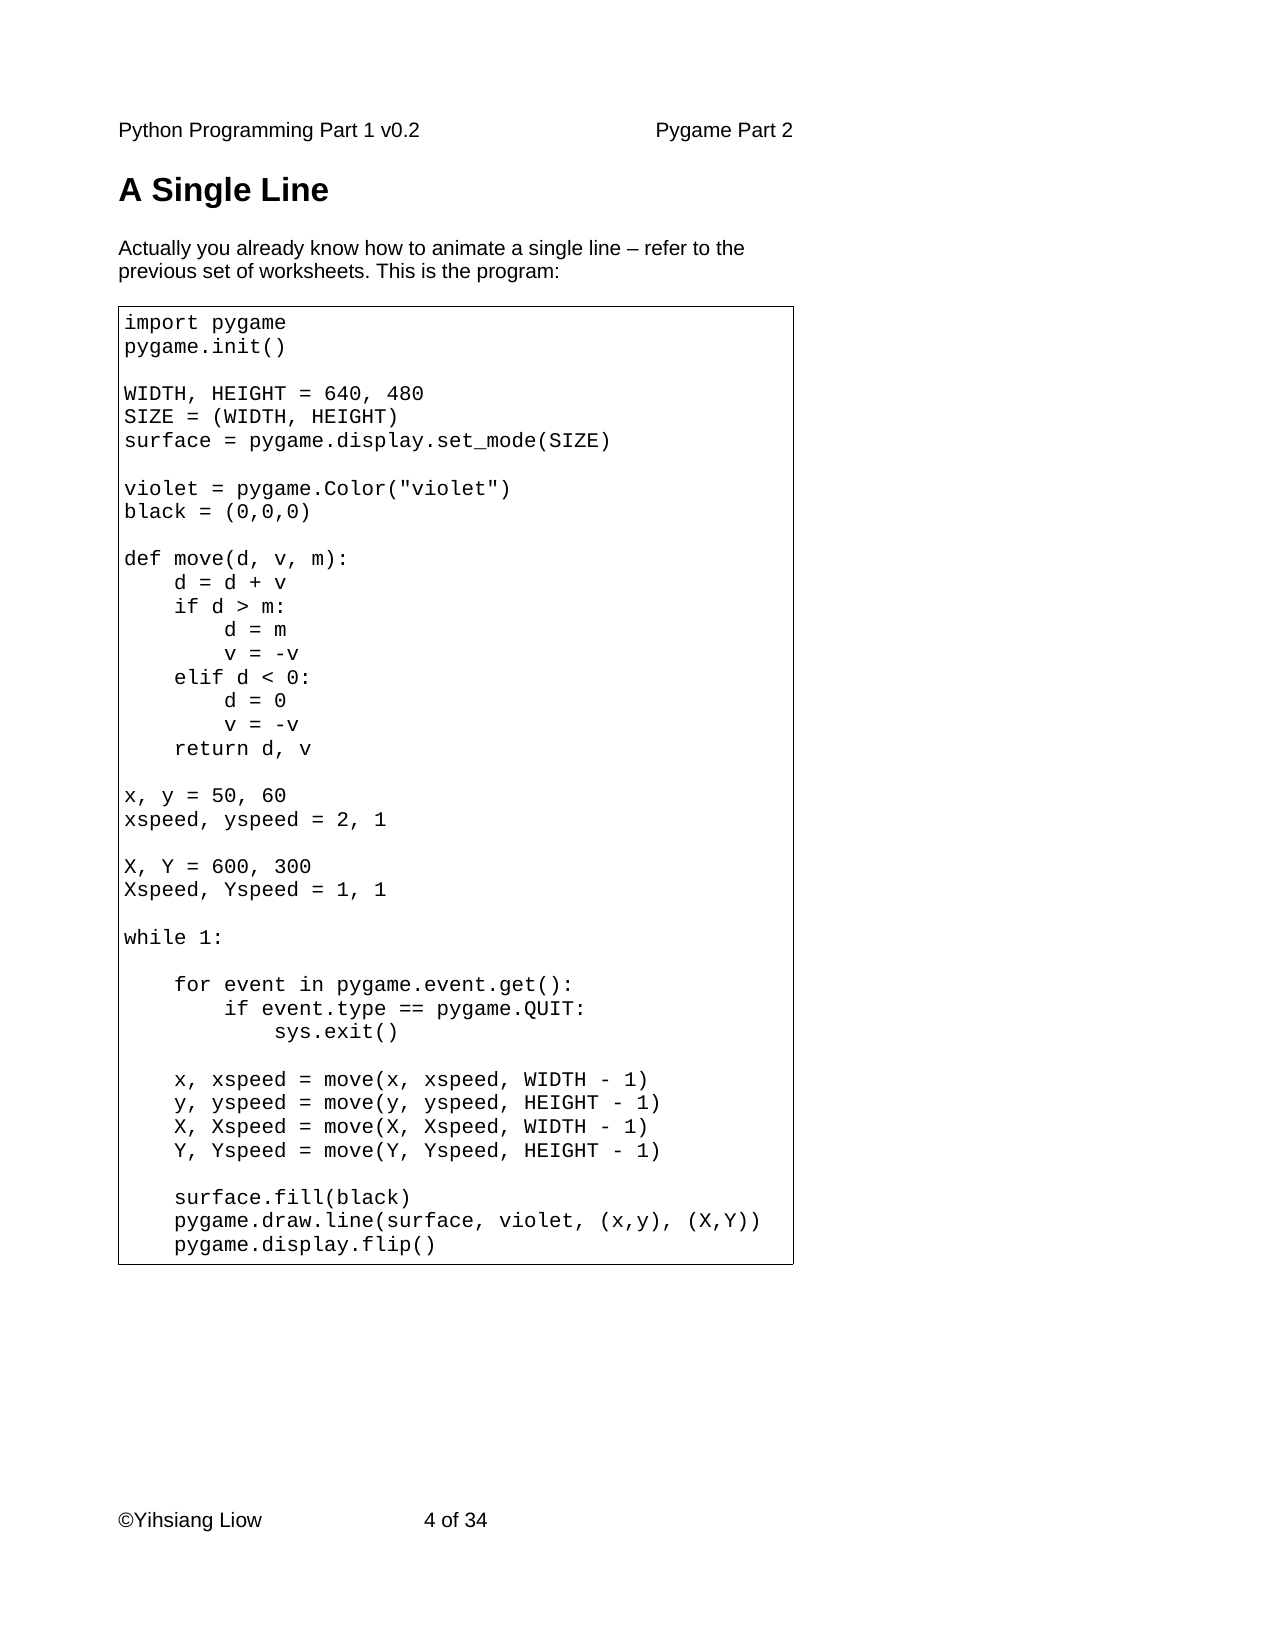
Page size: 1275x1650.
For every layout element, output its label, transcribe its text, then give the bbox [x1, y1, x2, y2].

table_header import pygame pygame.init() WIDTH, HEIGHT = 640, 480 SIZE = (WIDTH, HEIGHT) surface = pygame.display.set_mode(SIZE) violet = pygame.Color("violet") black = (0,0,0) def move(d, v, m): d = d + v if d > m: d = m v = -v elif d < 0: d = 0 v = -v return d, v x, y = 50, 60 xspeed, yspeed = 2, 1 X, Y = 600, 300 Xspeed, Yspeed = 1, 1 while 1: for event in pygame.event.get(): if event.type == pygame.QUIT: sys.exit() x, xspeed = move(x, xspeed, WIDTH - 1) y, yspeed = move(y, yspeed, HEIGHT - 1) X, Xspeed = move(X, Xspeed, WIDTH - 1) Y, Yspeed = move(Y, Yspeed, HEIGHT - 1) surface.fill(black) pygame.draw.line(surface, violet, (x,y), (X,Y)) pygame.display.flip() [119, 307, 793, 1263]
text A Single Line [118, 171, 793, 208]
text Actually you already know how to animate a single line – refer to the previous set of worksheets. This is the program: [118, 236, 793, 283]
